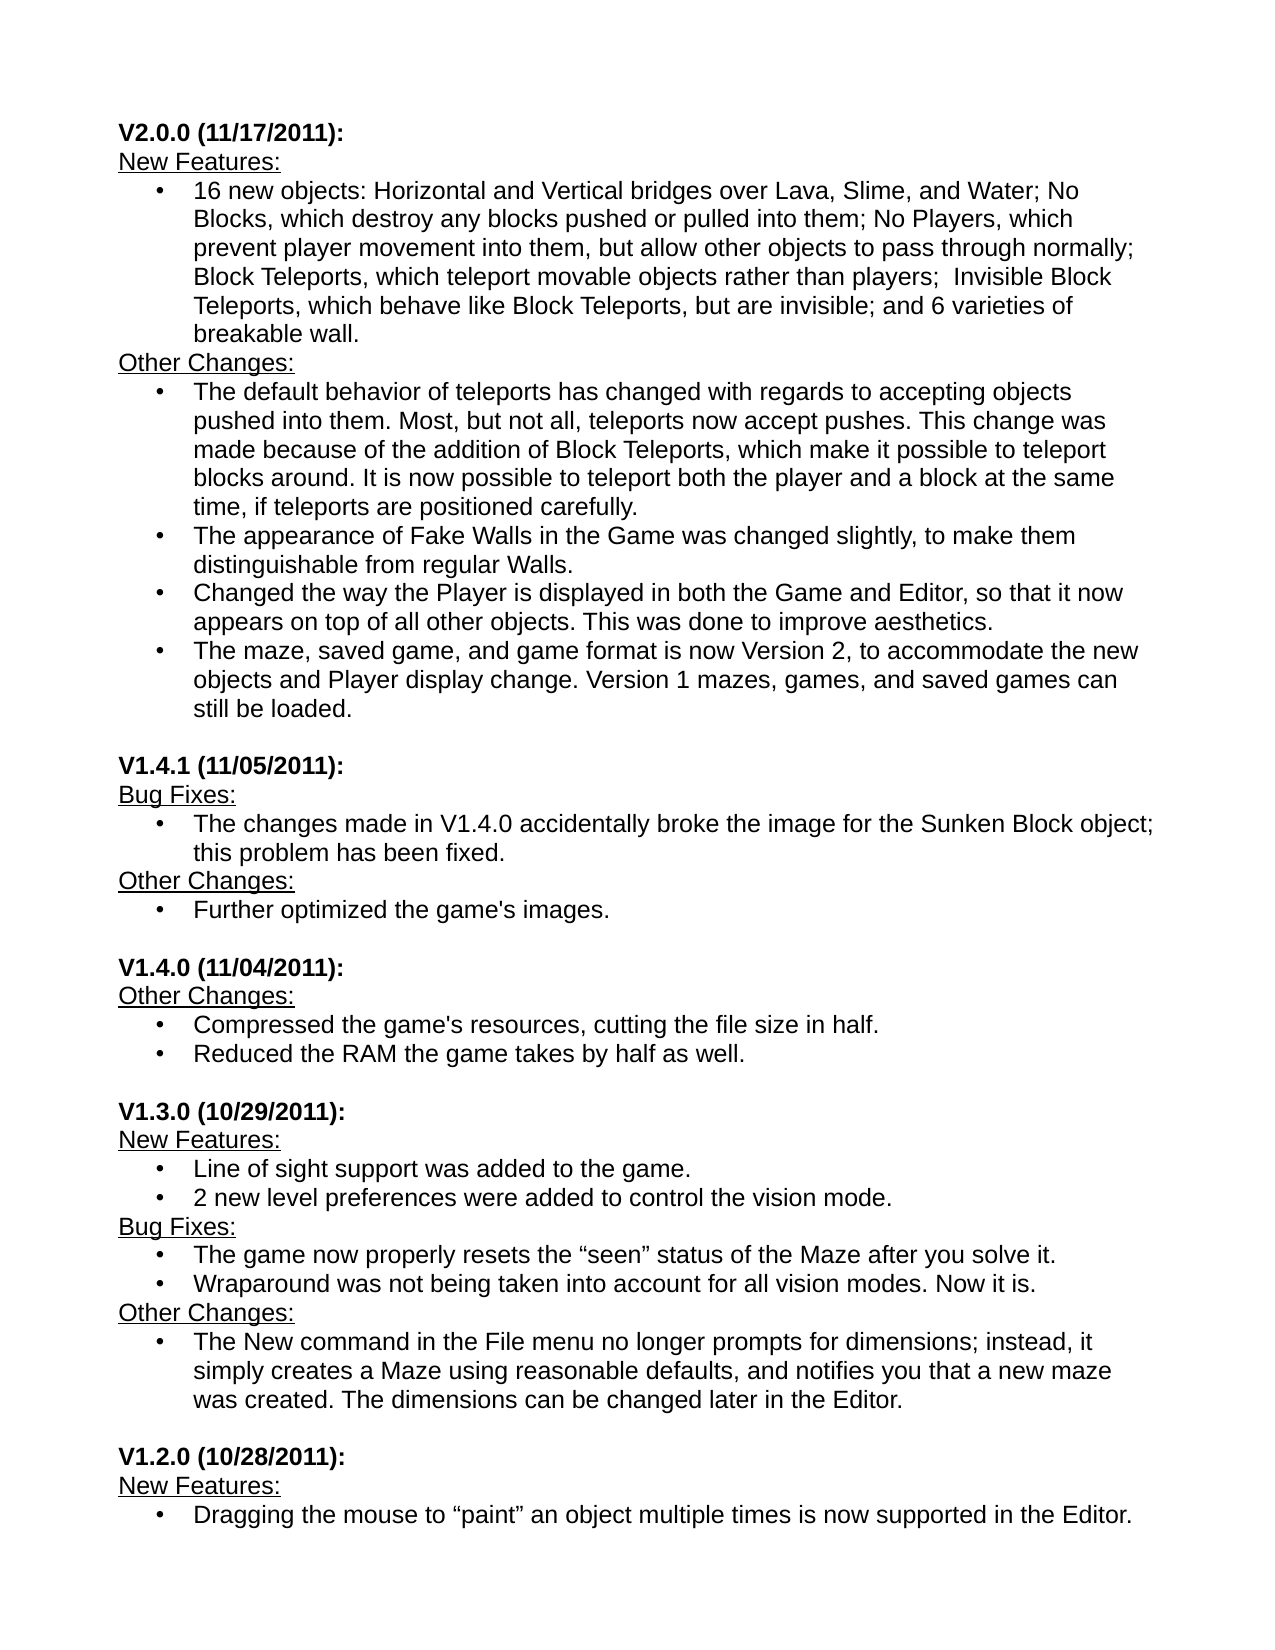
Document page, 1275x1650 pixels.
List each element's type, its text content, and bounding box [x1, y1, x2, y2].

text Other Changes: [118, 348, 1157, 377]
list Reduced the RAM the game takes by half as well. [156, 1039, 1157, 1068]
list The New command in the File menu no longer prompts for dimensions; instead, it simply creates a Maze using reasonable defaults, and notifies you that a new maze was created. The dimensions can be changed later in the Editor. [156, 1327, 1157, 1413]
list Further optimized the game's images. [156, 895, 1157, 924]
text V1.4.0 (11/04/2011): [118, 953, 1157, 981]
list Compressed the game's resources, cutting the file size in half. [156, 1010, 1157, 1039]
list 16 new objects: Horizontal and Vertical bridges over Lava, Slime, and Water; No Blocks, which destroy any blocks pushed or pulled into them; No Players, which prevent player movement into them, but allow other objects to pass through normally; Block Teleports, which teleport movable objects rather than players; Invisible Block Teleports, which behave like Block Teleports, but are invisible; and 6 varieties of breakable wall. [156, 176, 1157, 348]
text Other Changes: [118, 1298, 1157, 1327]
list The appearance of Fake Walls in the Game was changed slightly, to make them distinguishable from regular Walls. [156, 521, 1157, 578]
list The maze, saved game, and game format is now Version 2, to accommodate the new objects and Player display change. Version 1 mazes, games, and saved games can still be loaded. [156, 636, 1157, 722]
text V1.3.0 (10/29/2011): [118, 1097, 1157, 1125]
list Wraparound was not being taken into account for all vision modes. Now it is. [156, 1269, 1157, 1298]
text Other Changes: [118, 981, 1157, 1010]
list Changed the way the Player is displayed in both the Game and Editor, so that it now appears on top of all other objects. This was done to improve aesthetics. [156, 578, 1157, 636]
text V1.2.0 (10/28/2011): [118, 1442, 1157, 1471]
list 2 new level preferences were added to control the vision mode. [156, 1183, 1157, 1212]
list Dragging the mouse to “paint” an object multiple times is now supported in the Editor. [156, 1499, 1157, 1528]
text V2.0.0 (11/17/2011): [118, 118, 1157, 147]
list The changes made in V1.4.0 accidentally broke the image for the Sunken Block object; this problem has been fixed. [156, 809, 1157, 866]
list Line of sight support was added to the game. [156, 1154, 1157, 1183]
text Bug Fixes: [118, 780, 1157, 809]
text New Features: [118, 1471, 1157, 1499]
text V1.4.1 (11/05/2011): [118, 751, 1157, 780]
list The game now properly resets the “seen” status of the Maze after you solve it. [156, 1241, 1157, 1269]
text New Features: [118, 147, 1157, 176]
text Bug Fixes: [118, 1212, 1157, 1241]
text Other Changes: [118, 866, 1157, 895]
text New Features: [118, 1125, 1157, 1154]
list The default behavior of teleports has changed with regards to accepting objects pushed into them. Most, but not all, teleports now accept pushes. This change was made because of the addition of Block Teleports, which make it possible to teleport blocks around. It is now possible to teleport both the player and a block at the same time, if teleports are positioned carefully. [156, 377, 1157, 521]
